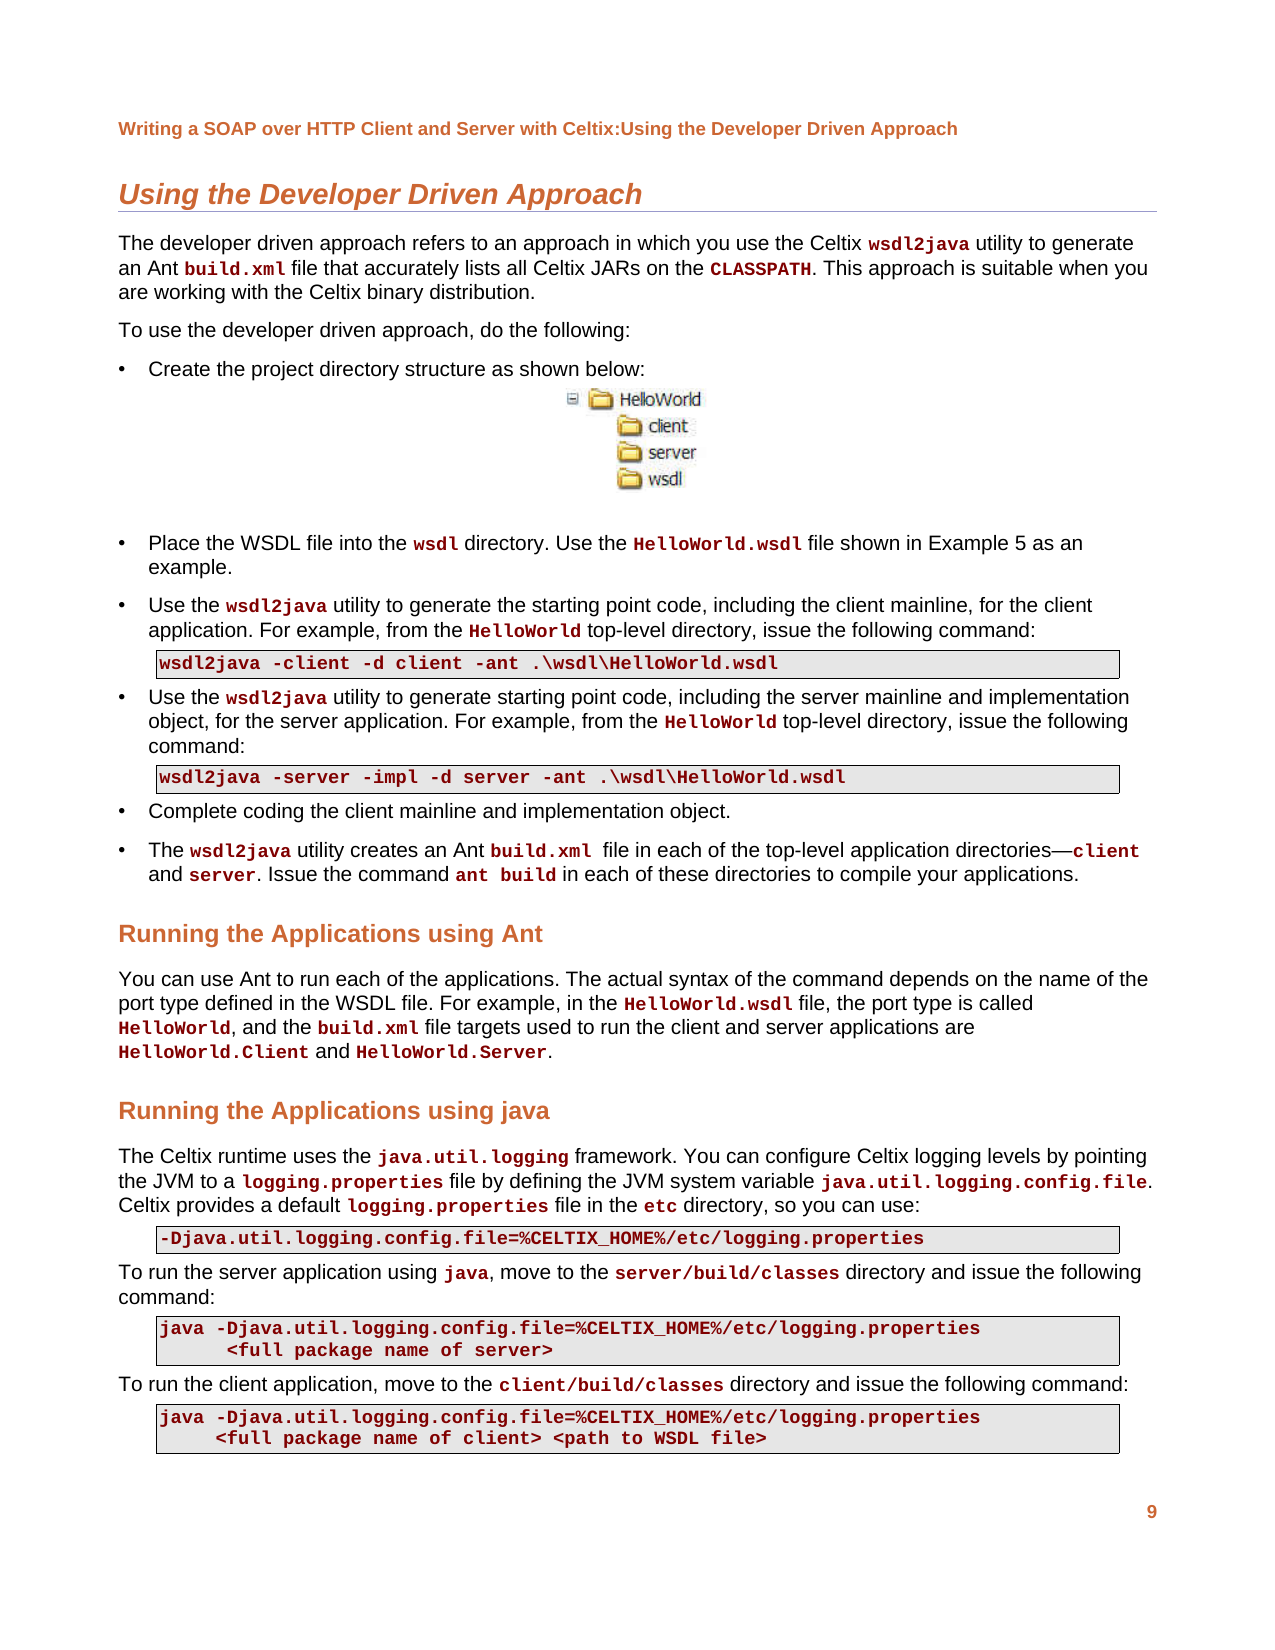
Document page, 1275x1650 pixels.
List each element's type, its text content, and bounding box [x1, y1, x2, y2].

text Running the Applications using Ant [118, 920, 1157, 948]
list Use the wsdl2java utility to generate starting point code, including the server mainline and implementation object, for the server application. For example, from the HelloWorld top-level directory, issue the following command: [118, 685, 1157, 758]
text java -Djava.util.logging.config.file=%CELTIX_HOME%/etc/logging.properties [157, 1317, 1119, 1337]
text <full package name of client> <path to WSDL file> [157, 1426, 1119, 1453]
list Create the project directory structure as shown below: [118, 357, 1157, 381]
text To use the developer driven approach, do the following: [118, 319, 1157, 342]
list Complete coding the client mainline and implementation object. [118, 800, 1157, 823]
text The developer driven approach refers to an approach in which you use the Celtix wsdl2java utility to generate an Ant build.xml file that accurately lists all Celtix JARs on the CLASSPATH. This approach is suitable when you are working with the Celtix binary distribution. [118, 232, 1157, 304]
text To run the server application using java, move to the server/build/classes directory and issue the following command: [118, 1261, 1157, 1308]
subtitle Using the Developer Driven Approach [118, 178, 1157, 211]
picture [556, 388, 719, 493]
text Running the Applications using java [118, 1097, 1157, 1125]
text To run the client application, move to the client/build/classes directory and issue the following command: [118, 1372, 1157, 1397]
list Use the wsdl2java utility to generate the starting point code, including the client mainline, for the client application. For example, from the HelloWorld top-level directory, issue the following command: [118, 594, 1157, 643]
list The wsdl2java utility creates an Ant build.xml file in each of the top-level application directories—client and server. Issue the command ant build in each of these directories to compile your applications. [118, 838, 1157, 887]
text You can use Ant to run each of the applications. The actual syntax of the command depends on the name of the port type defined in the WSDL file. For example, in the HelloWorld.wsdl file, the port type is called HelloWorld, and the build.xml file targets used to run the client and server applications are HelloWorld.Client and HelloWorld.Server. [118, 968, 1157, 1064]
text wsdl2java -server -impl -d server -ant .\wsdl\HelloWorld.wsdl [157, 766, 1119, 793]
list Place the WSDL file into the wsdl directory. Use the HelloWorld.wsdl file shown in Example 5 as an example. [118, 531, 1157, 579]
text -Djava.util.logging.config.file=%CELTIX_HOME%/etc/logging.properties [157, 1227, 1119, 1253]
text The Celtix runtime uses the java.util.logging framework. You can configure Celtix logging levels by pointing the JVM to a logging.properties file by defining the JVM system variable java.util.logging.config.file. Celtix provides a default logging.properties file in the etc directory, so you can use: [118, 1145, 1157, 1218]
text java -Djava.util.logging.config.file=%CELTIX_HOME%/etc/logging.properties [157, 1405, 1119, 1426]
text <full package name of server> [157, 1337, 1119, 1365]
text wsdl2java -client -d client -ant .\wsdl\HelloWorld.wsdl [157, 651, 1119, 678]
